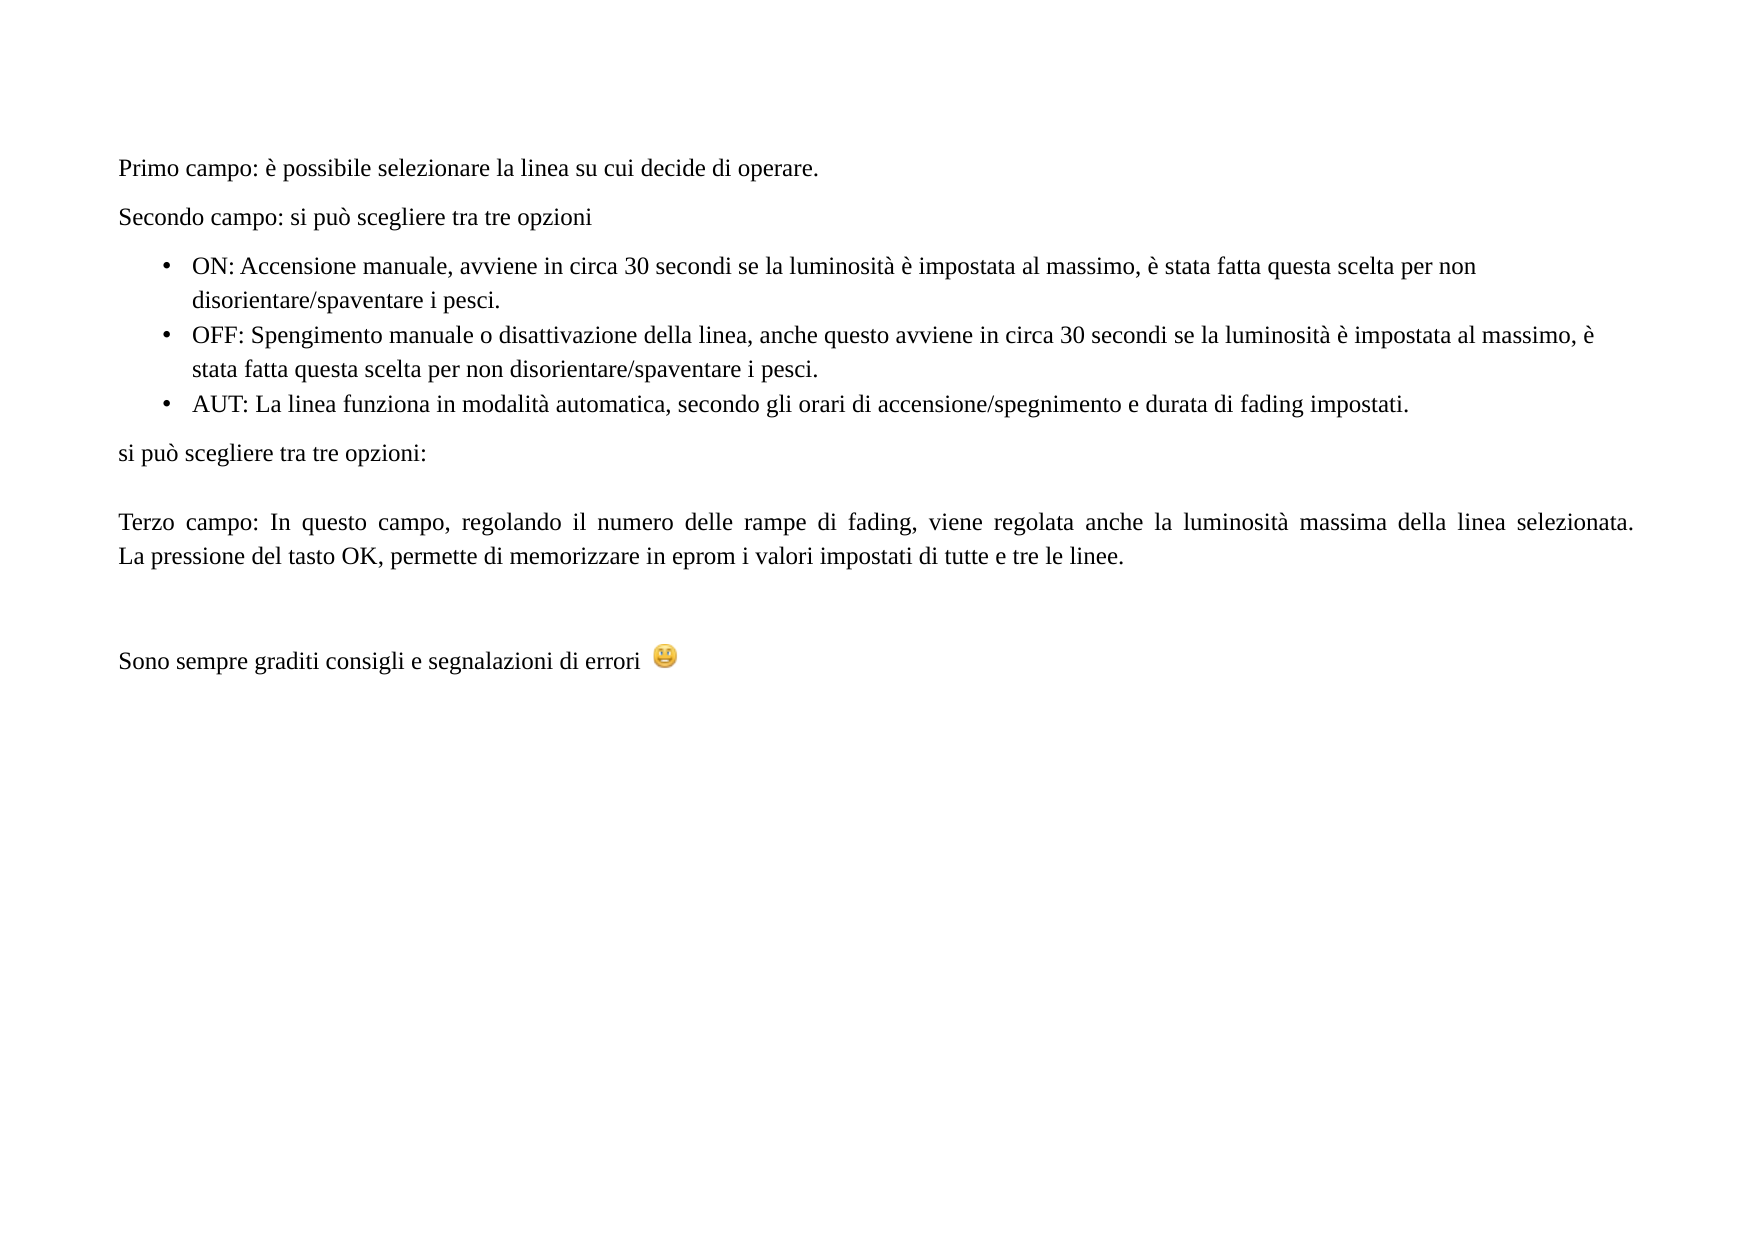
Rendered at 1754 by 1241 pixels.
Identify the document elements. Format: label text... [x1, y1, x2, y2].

list ON: Accensione manuale, avviene in circa 30 secondi se la luminosità è impostata al massimo, è stata fatta questa scelta per non disorientare/spaventare i pesci. [162, 251, 1636, 314]
list AUT: La linea funziona in modalità automatica, secondo gli orari di accensione/spegnimento e durata di fading impostati. [162, 389, 1636, 417]
list OFF: Spengimento manuale o disattivazione della linea, anche questo avviene in circa 30 secondi se la luminosità è impostata al massimo, è stata fatta questa scelta per non disorientare/spaventare i pesci. [162, 320, 1636, 383]
text Primo campo: è possibile selezionare la linea su cui decide di operare. [118, 118, 1636, 181]
text si può scegliere tra tre opzioni: [118, 438, 1636, 466]
picture [653, 644, 679, 670]
text Sono sempre graditi consigli e segnalazioni di errori [118, 576, 1636, 675]
text Terzo campo: In questo campo, regolando il numero delle rampe di fading, viene regolata anche la luminosità massima della linea selezionata. La pressione del tasto OK, permette di memorizzare in eprom i valori impostati di tutte e tre le linee. [118, 472, 1636, 570]
text Secondo campo: si può scegliere tra tre opzioni [118, 202, 1636, 230]
